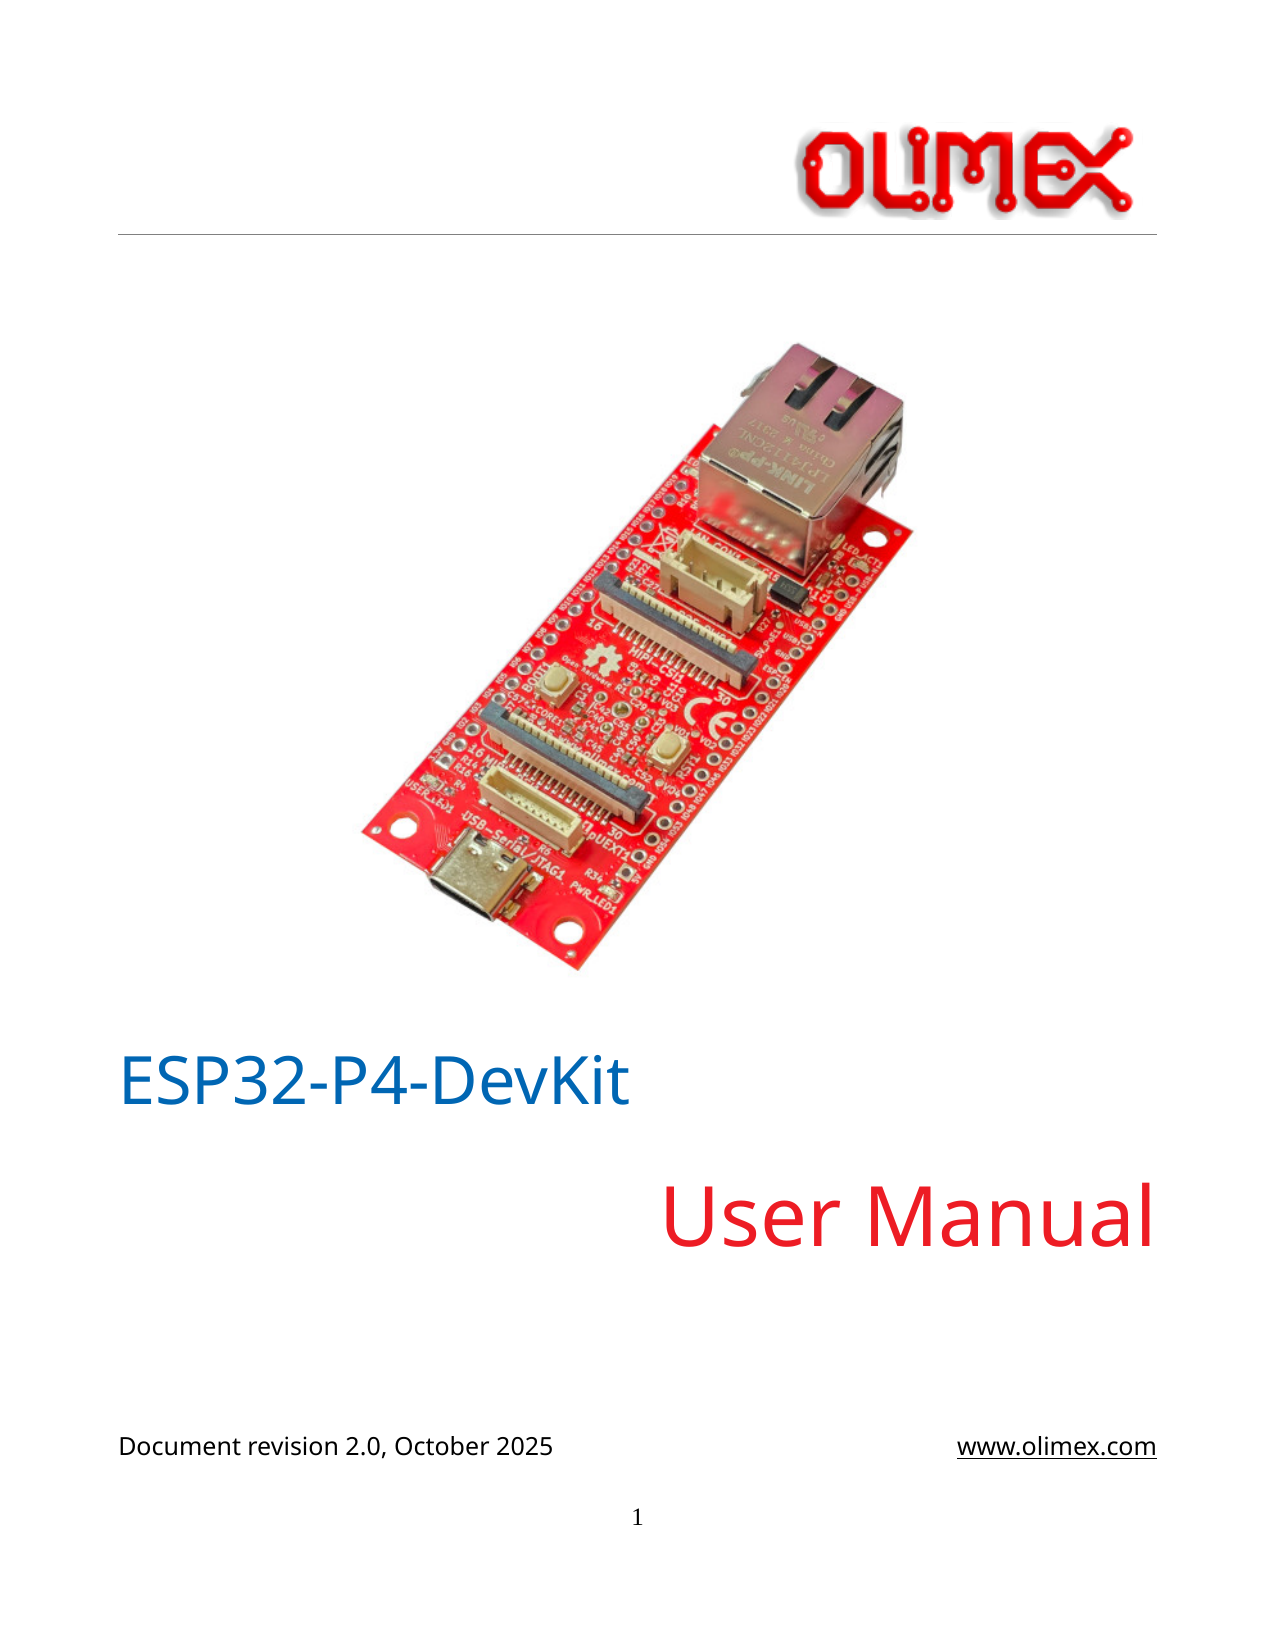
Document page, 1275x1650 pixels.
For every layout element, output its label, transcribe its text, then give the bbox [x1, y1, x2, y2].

text ESP32-P4-DevKit [118, 311, 1157, 1130]
table_header Document revision 2.0, October 2025 [118, 1429, 673, 1463]
table_header www.olimex.com [673, 1429, 1157, 1463]
picture [781, 118, 1157, 220]
text User Manual [118, 1144, 1157, 1271]
picture [291, 311, 984, 1003]
